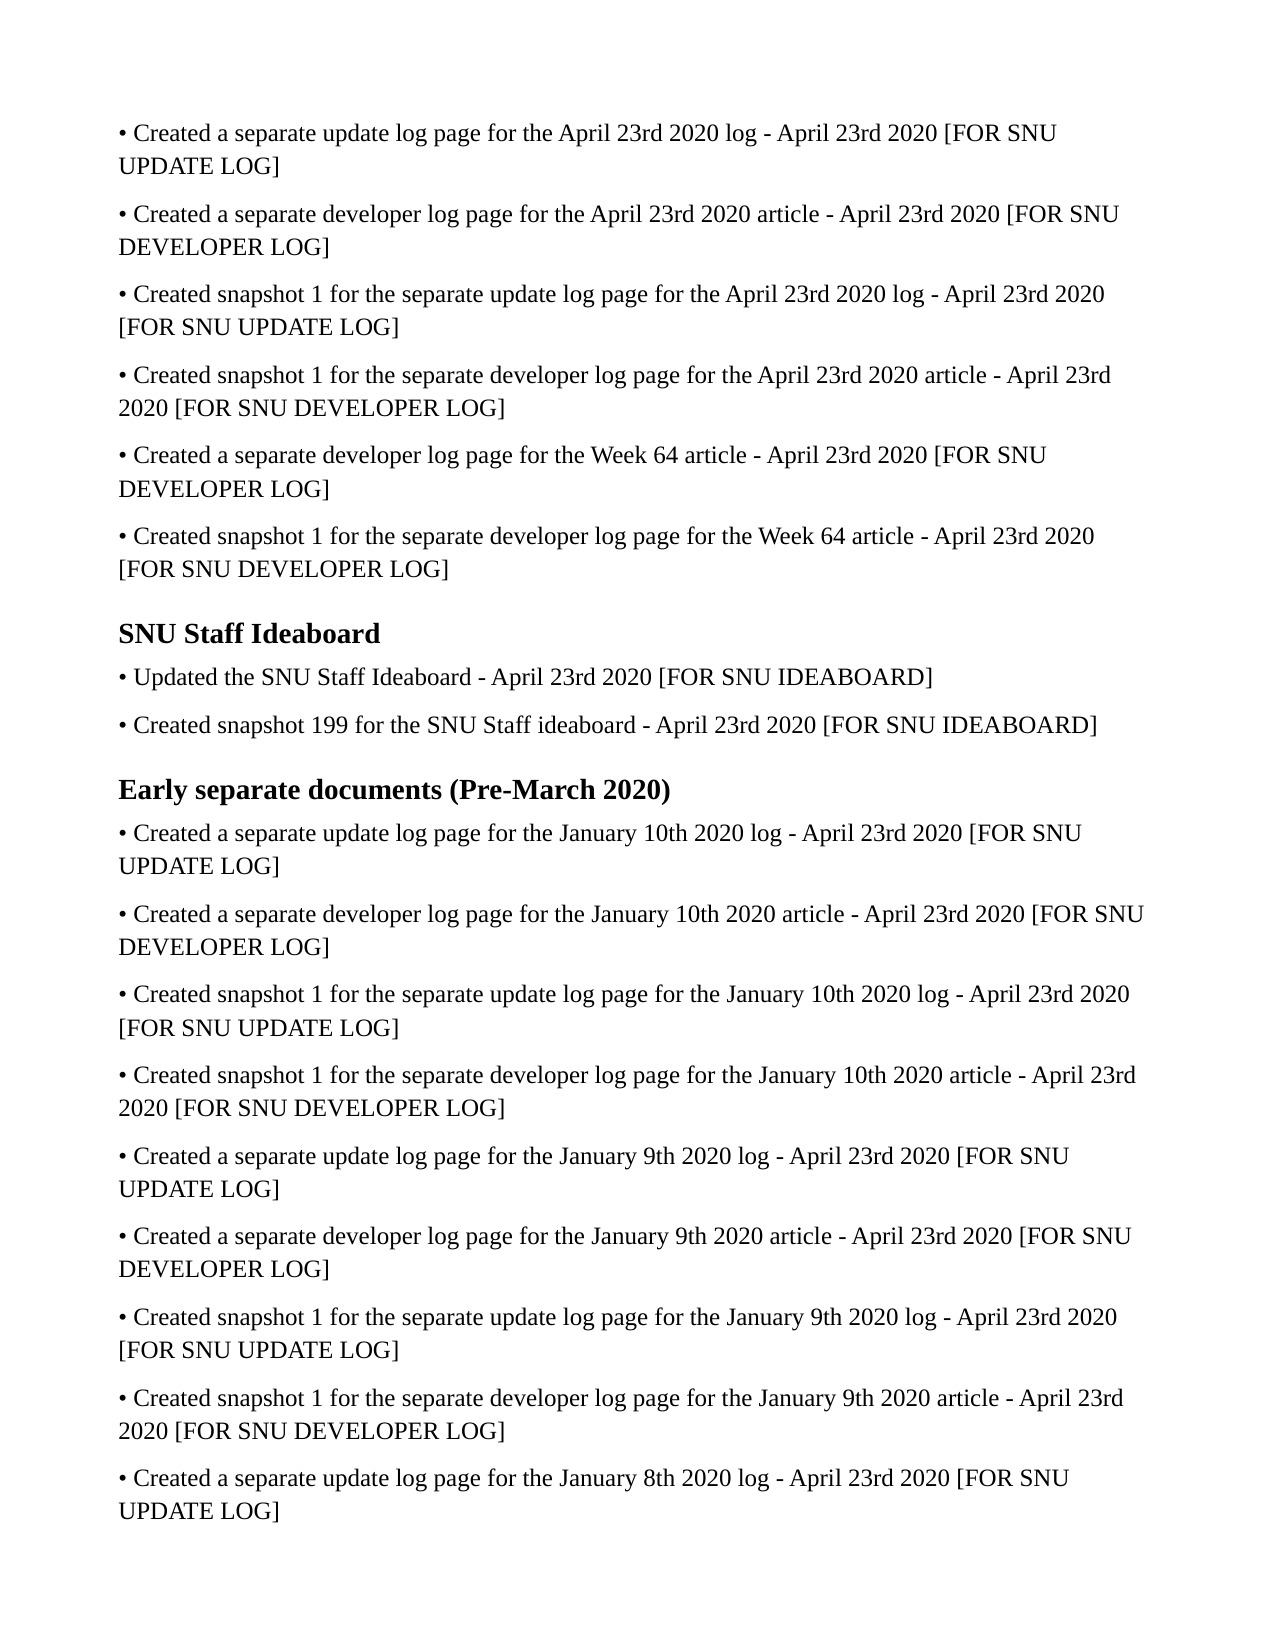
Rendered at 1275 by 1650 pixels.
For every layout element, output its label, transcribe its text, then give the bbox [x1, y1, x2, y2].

text • Created a separate update log page for the January 9th 2020 log - April 23rd 2020 [FOR SNU UPDATE LOG] [118, 1141, 1157, 1203]
text • Updated the SNU Staff Ideaboard - April 23rd 2020 [FOR SNU IDEABOARD] [118, 662, 1157, 691]
text • Created a separate developer log page for the January 10th 2020 article - April 23rd 2020 [FOR SNU DEVELOPER LOG] [118, 899, 1157, 961]
text • Created a separate update log page for the January 10th 2020 log - April 23rd 2020 [FOR SNU UPDATE LOG] [118, 818, 1157, 880]
text • Created a separate developer log page for the January 9th 2020 article - April 23rd 2020 [FOR SNU DEVELOPER LOG] [118, 1221, 1157, 1283]
text • Created snapshot 1 for the separate developer log page for the Week 64 article - April 23rd 2020 [FOR SNU DEVELOPER LOG] [118, 521, 1157, 583]
text • Created snapshot 199 for the SNU Staff ideaboard - April 23rd 2020 [FOR SNU IDEABOARD] [118, 710, 1157, 739]
text • Created snapshot 1 for the separate update log page for the January 10th 2020 log - April 23rd 2020 [FOR SNU UPDATE LOG] [118, 979, 1157, 1041]
text • Created a separate developer log page for the April 23rd 2020 article - April 23rd 2020 [FOR SNU DEVELOPER LOG] [118, 199, 1157, 261]
text • Created a separate developer log page for the Week 64 article - April 23rd 2020 [FOR SNU DEVELOPER LOG] [118, 441, 1157, 502]
subtitle SNU Staff Ideaboard [118, 616, 1157, 650]
subtitle Early separate documents (Pre-March 2020) [118, 772, 1157, 806]
text • Created snapshot 1 for the separate developer log page for the April 23rd 2020 article - April 23rd 2020 [FOR SNU DEVELOPER LOG] [118, 360, 1157, 422]
text • Created a separate update log page for the April 23rd 2020 log - April 23rd 2020 [FOR SNU UPDATE LOG] [118, 118, 1157, 180]
text • Created a separate update log page for the January 8th 2020 log - April 23rd 2020 [FOR SNU UPDATE LOG] [118, 1463, 1157, 1525]
text • Created snapshot 1 for the separate update log page for the April 23rd 2020 log - April 23rd 2020 [FOR SNU UPDATE LOG] [118, 279, 1157, 341]
text • Created snapshot 1 for the separate update log page for the January 9th 2020 log - April 23rd 2020 [FOR SNU UPDATE LOG] [118, 1302, 1157, 1364]
text • Created snapshot 1 for the separate developer log page for the January 9th 2020 article - April 23rd 2020 [FOR SNU DEVELOPER LOG] [118, 1383, 1157, 1444]
text • Created snapshot 1 for the separate developer log page for the January 10th 2020 article - April 23rd 2020 [FOR SNU DEVELOPER LOG] [118, 1060, 1157, 1122]
